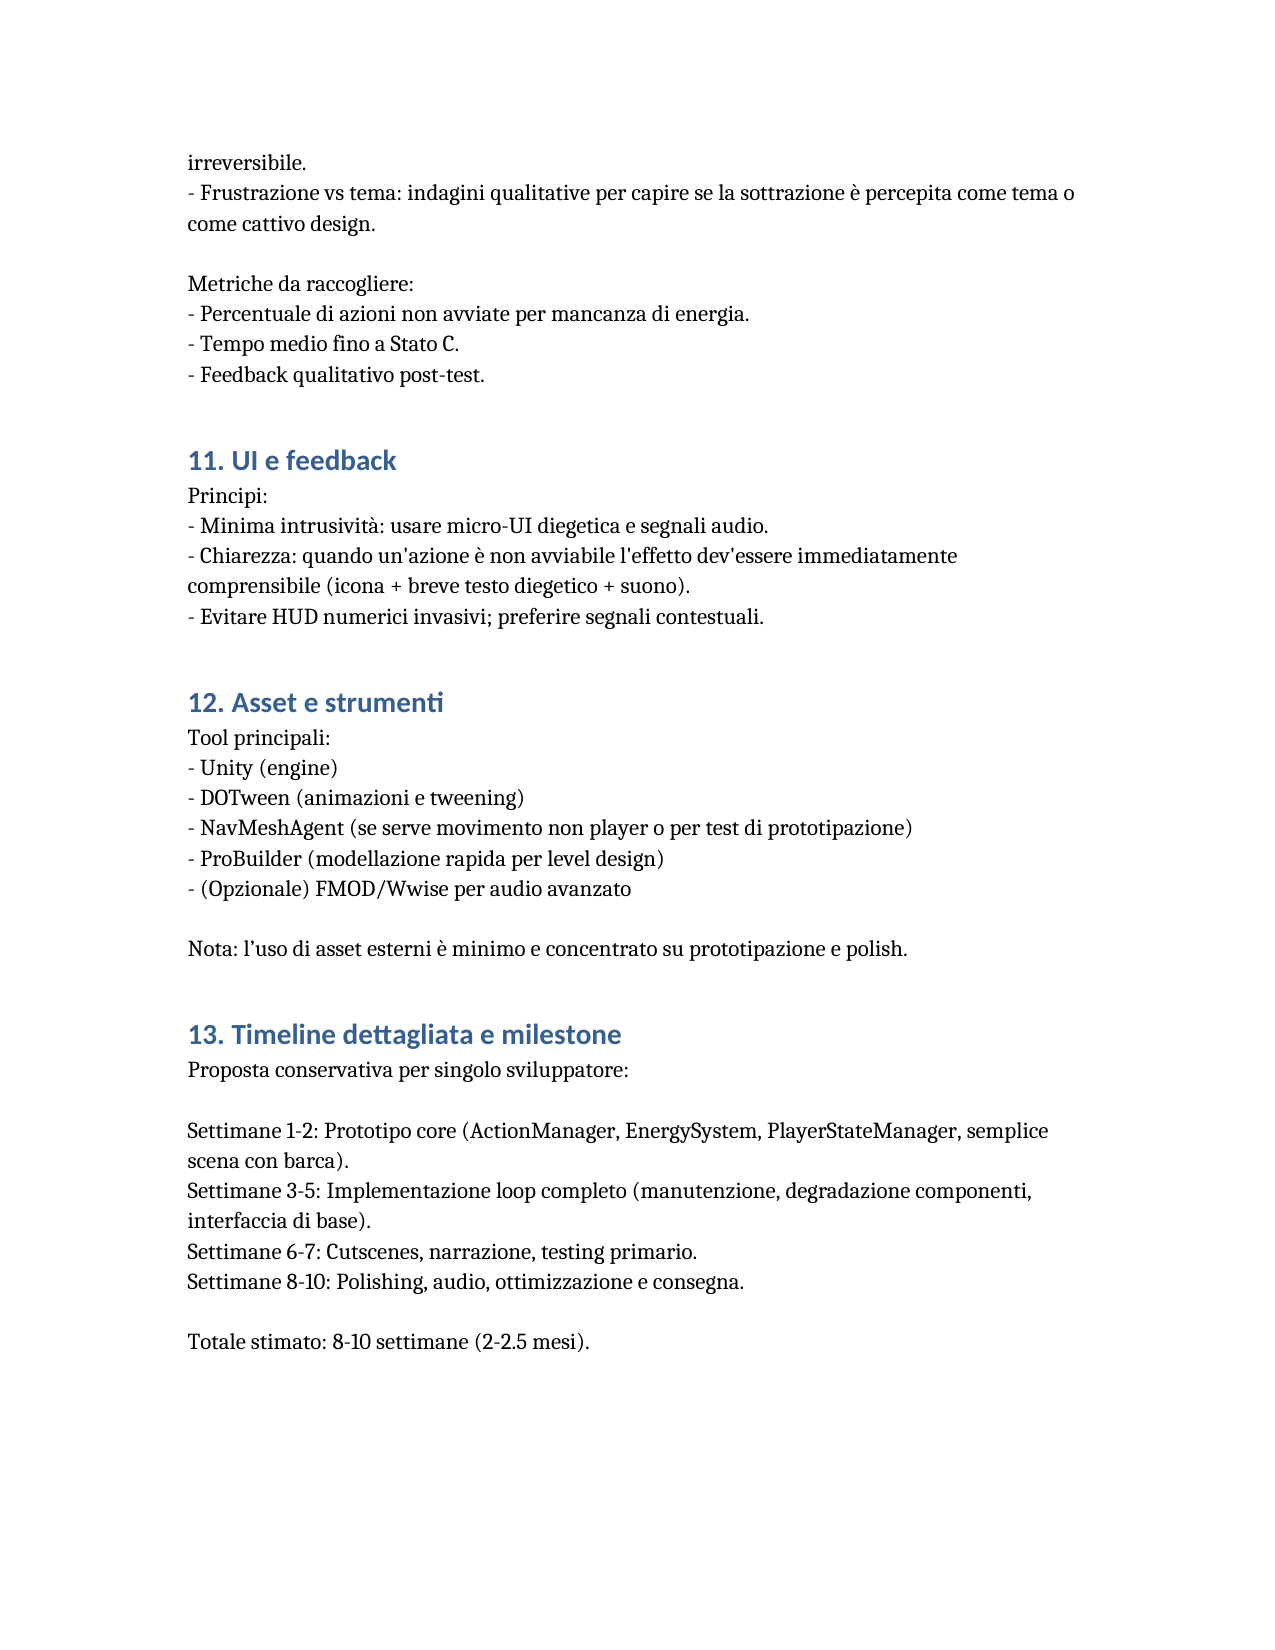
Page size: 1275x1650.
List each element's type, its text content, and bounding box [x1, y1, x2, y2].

text Proposta conservativa per singolo sviluppatore: Settimane 1-2: Prototipo core (ActionManager, EnergySystem, PlayerStateManager, semplice scena con barca). Settimane 3-5: Implementazione loop completo (manutenzione, degradazione componenti, interfaccia di base). Settimane 6-7: Cutscenes, narrazione, testing primario. Settimane 8-10: Polishing, audio, ottimizzazione e consegna. Totale stimato: 8-10 settimane (2-2.5 mesi). [187, 1057, 1087, 1355]
subtitle 12. Asset e strumenti [187, 684, 1087, 719]
text Tool principali: - Unity (engine) - DOTween (animazioni e tweening) - NavMeshAgent (se serve movimento non player o per test di prototipazione) - ProBuilder (modellazione rapida per level design) - (Opzionale) FMOD/Wwise per audio avanzato Nota: l’uso di asset esterni è minimo e concentrato su prototipazione e polish. [187, 724, 1087, 962]
subtitle 11. UI e feedback [187, 442, 1087, 477]
subtitle 13. Timeline dettagliata e milestone [187, 1016, 1087, 1052]
text irreversibile. - Frustrazione vs tema: indagini qualitative per capire se la sottrazione è percepita come tema o come cattivo design. Metriche da raccogliere: - Percentuale di azioni non avviate per mancanza di energia. - Tempo medio fino a Stato C. - Feedback qualitativo post-test. [187, 150, 1087, 388]
text Principi: - Minima intrusività: usare micro-UI diegetica e segnali audio. - Chiarezza: quando un'azione è non avviabile l'effetto dev'essere immediatamente comprensibile (icona + breve testo diegetico + suono). - Evitare HUD numerici invasivi; preferire segnali contestuali. [187, 483, 1087, 630]
